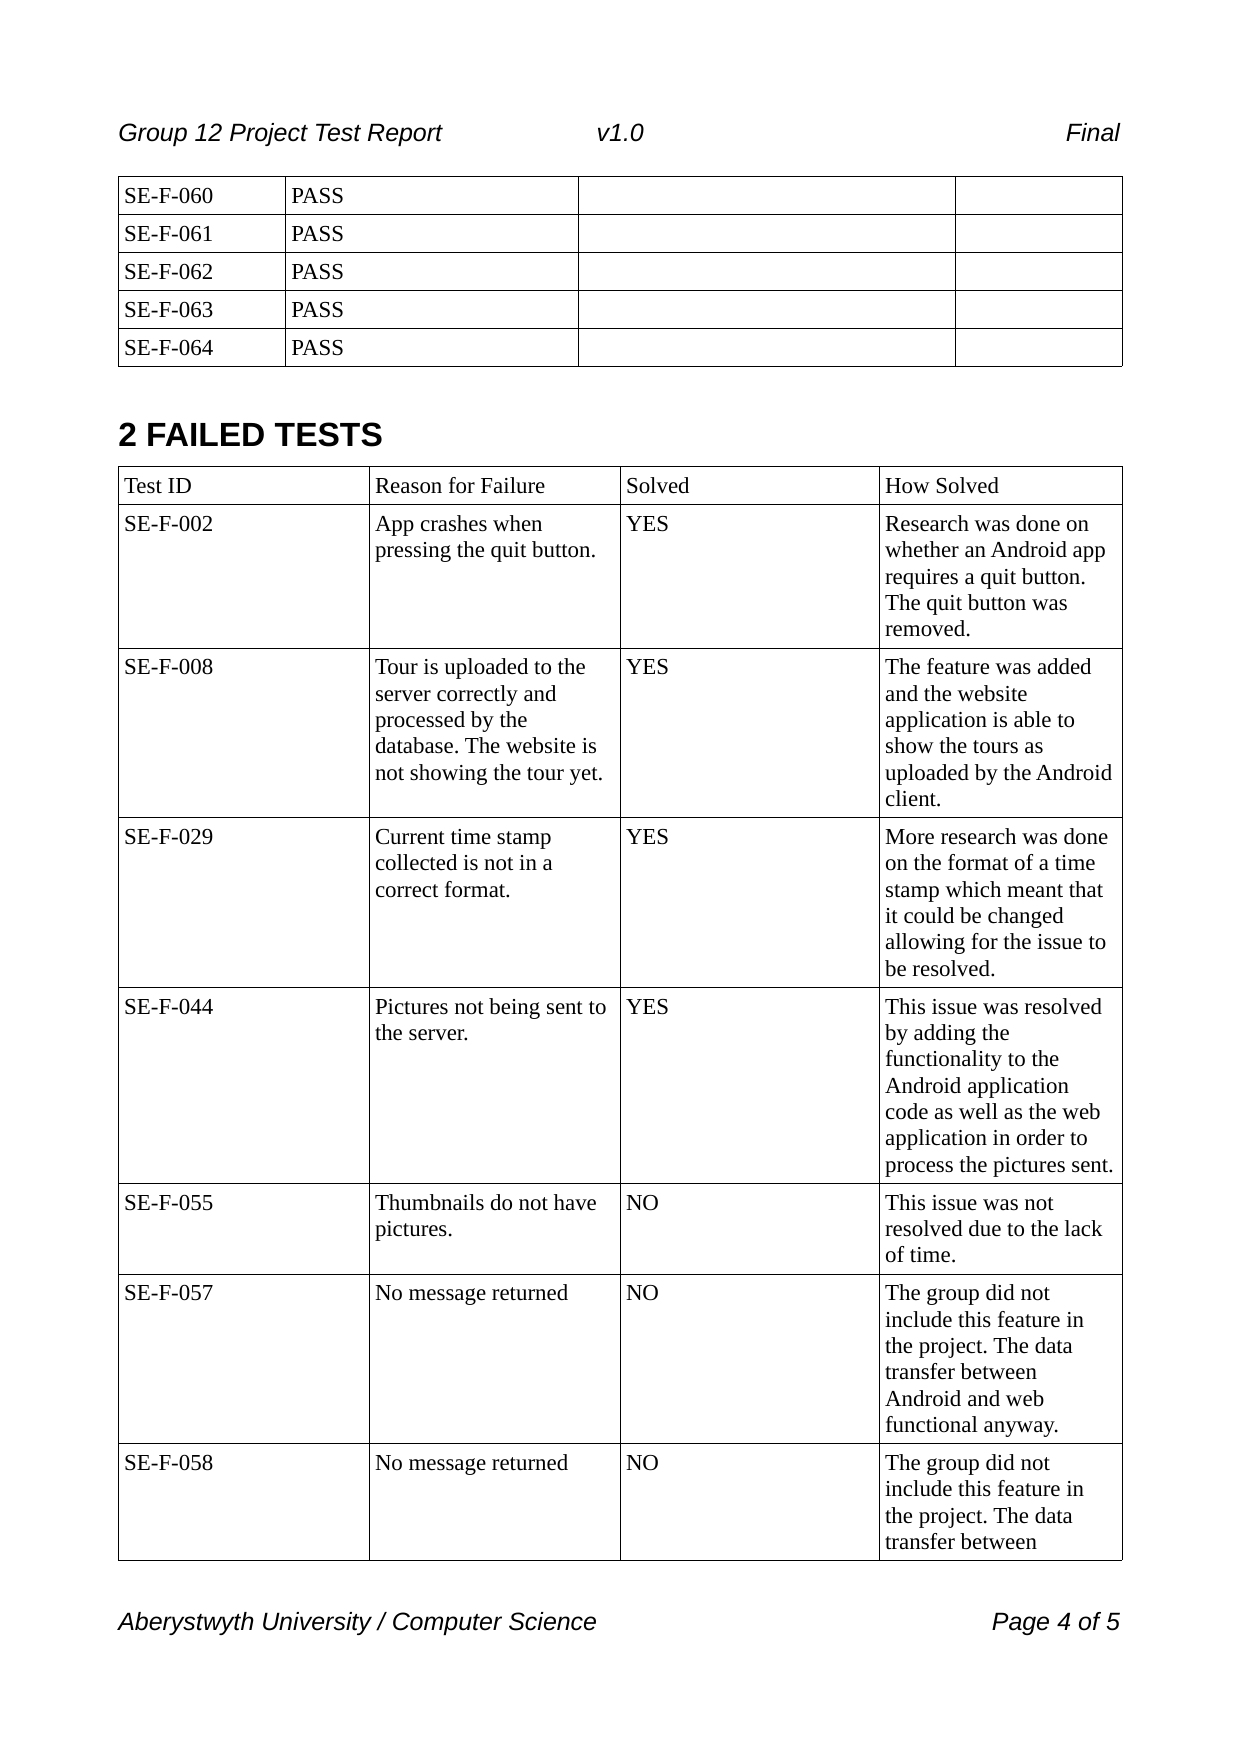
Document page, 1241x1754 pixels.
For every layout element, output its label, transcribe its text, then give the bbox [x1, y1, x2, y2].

table_cell SE-F-058 [119, 1444, 369, 1560]
table_cell SE-F-057 [119, 1275, 369, 1443]
table_cell SE-F-060 [119, 177, 285, 214]
subtitle 2 FAILED TESTS [118, 415, 1122, 454]
table_cell [956, 215, 1122, 252]
table_cell Pictures not being sent to the server. [370, 988, 620, 1183]
table_cell YES [621, 818, 879, 987]
table_cell [579, 215, 955, 252]
table_cell No message returned [370, 1444, 620, 1560]
table_cell PASS [286, 253, 578, 290]
table_cell SE-F-055 [119, 1184, 369, 1273]
table_cell YES [621, 505, 879, 647]
table_cell This issue was resolved by adding the functionality to the Android application code as well as the web application in order to process the pictures sent. [880, 988, 1122, 1183]
table_cell NO [621, 1184, 879, 1273]
table_cell PASS [286, 177, 578, 214]
table_cell Thumbnails do not have pictures. [370, 1184, 620, 1273]
table_cell This issue was not resolved due to the lack of time. [880, 1184, 1122, 1273]
table_cell SE-F-044 [119, 988, 369, 1183]
table_cell [579, 177, 955, 214]
table_cell SE-F-063 [119, 291, 285, 328]
table_header Reason for Failure [370, 467, 620, 504]
table_cell [579, 329, 955, 366]
table_cell YES [621, 649, 879, 817]
table_cell [579, 253, 955, 290]
table_cell The group did not include this feature in the project. The data transfer between [880, 1444, 1122, 1560]
table_cell Research was done on whether an Android app requires a quit button. The quit button was removed. [880, 505, 1122, 647]
table_header How Solved [880, 467, 1122, 504]
table_cell The feature was added and the website application is able to show the tours as uploaded by the Android client. [880, 649, 1122, 817]
table_cell The group did not include this feature in the project. The data transfer between Android and web functional anyway. [880, 1275, 1122, 1443]
table_cell SE-F-062 [119, 253, 285, 290]
table_header Solved [621, 467, 879, 504]
table_cell More research was done on the format of a time stamp which meant that it could be changed allowing for the issue to be resolved. [880, 818, 1122, 987]
table_cell NO [621, 1444, 879, 1560]
table_cell NO [621, 1275, 879, 1443]
table_cell YES [621, 988, 879, 1183]
table_cell SE-F-064 [119, 329, 285, 366]
table_cell SE-F-061 [119, 215, 285, 252]
table_cell SE-F-008 [119, 649, 369, 817]
table_cell App crashes when pressing the quit button. [370, 505, 620, 647]
table_header Test ID [119, 467, 369, 504]
table_cell No message returned [370, 1275, 620, 1443]
table_cell [956, 177, 1122, 214]
table_cell PASS [286, 215, 578, 252]
table_cell [956, 291, 1122, 328]
table_cell [956, 253, 1122, 290]
table_cell [579, 291, 955, 328]
table_cell Tour is uploaded to the server correctly and processed by the database. The website is not showing the tour yet. [370, 649, 620, 817]
table_cell [956, 329, 1122, 366]
table_cell PASS [286, 291, 578, 328]
table_cell PASS [286, 329, 578, 366]
table_cell Current time stamp collected is not in a correct format. [370, 818, 620, 987]
table_cell SE-F-002 [119, 505, 369, 647]
table_cell SE-F-029 [119, 818, 369, 987]
